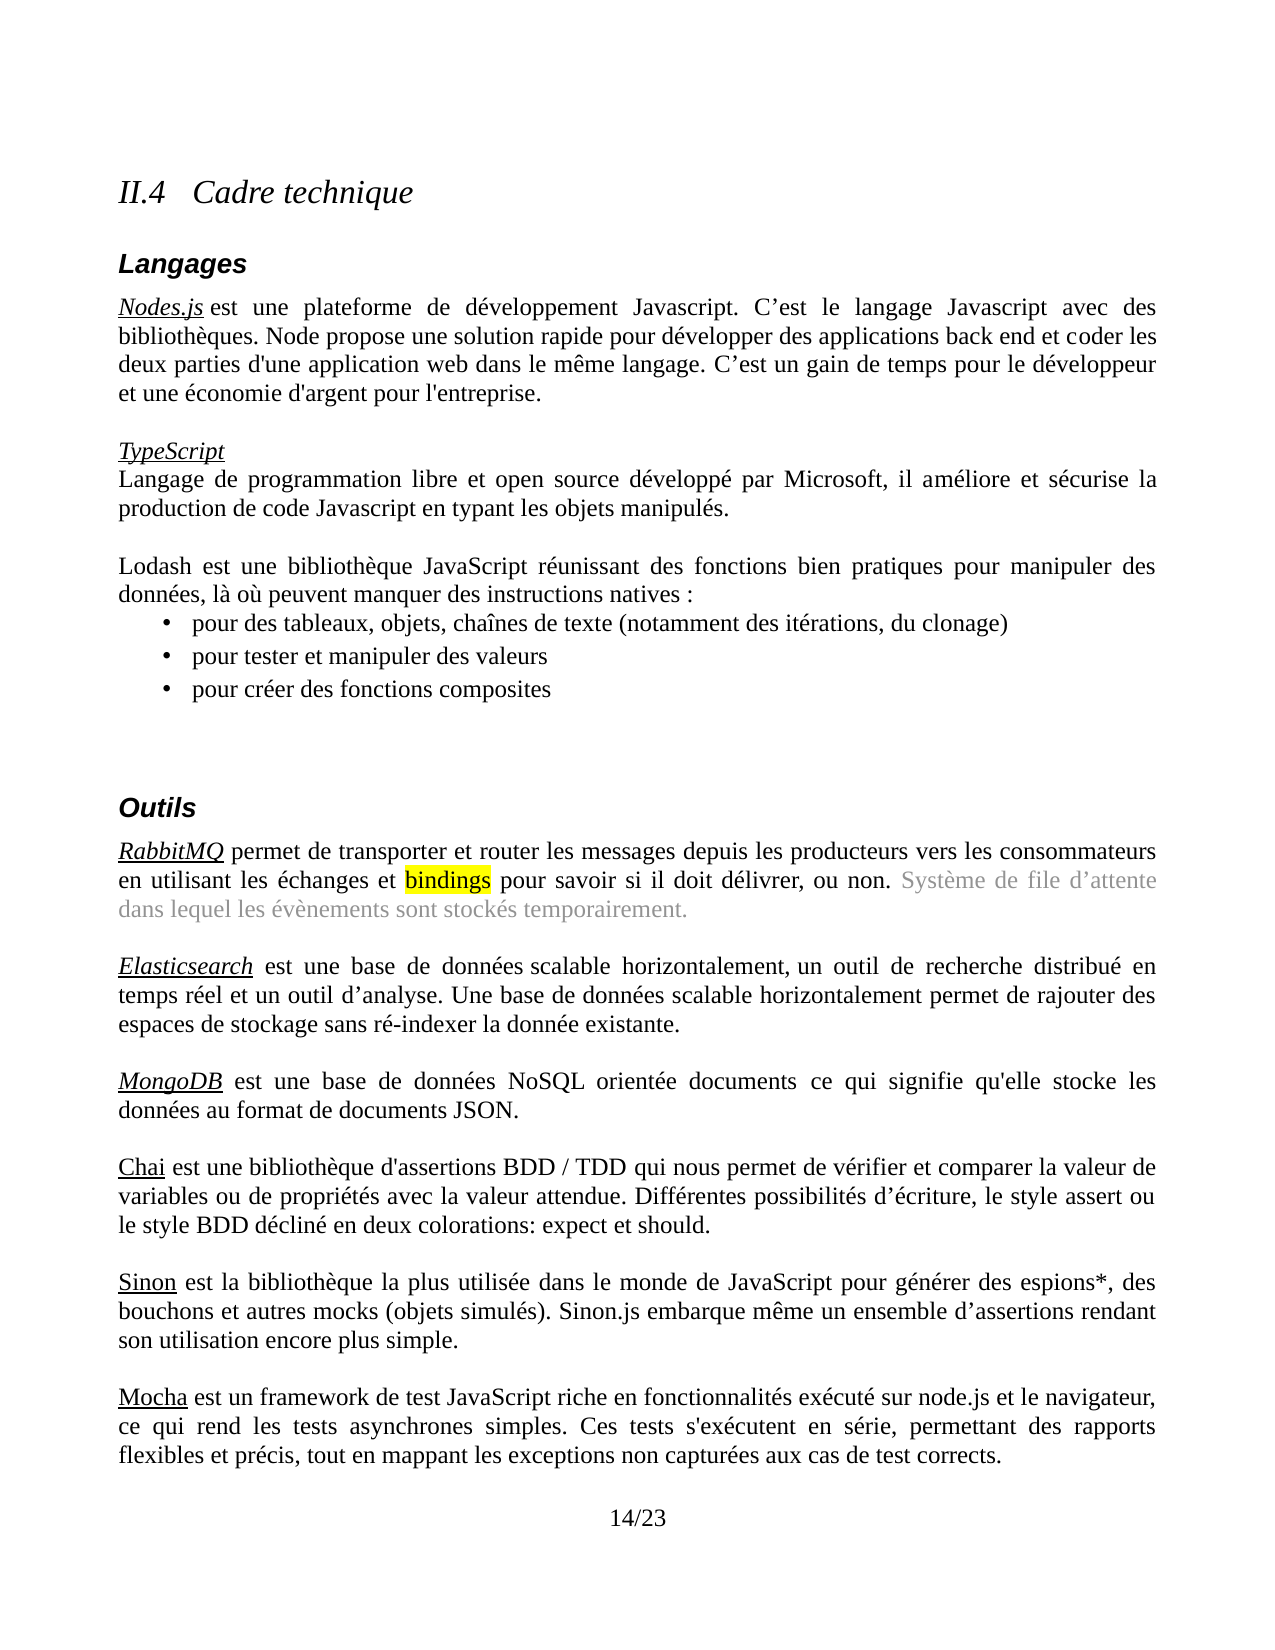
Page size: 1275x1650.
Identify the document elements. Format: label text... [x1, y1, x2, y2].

text Mocha est un framework de test JavaScript riche en fonctionnalités exécuté sur node.js et le navigateur, ce qui rend les tests asynchrones simples. Ces tests s'exécutent en série, permettant des rapports flexibles et précis, tout en mappant les exceptions non capturées aux cas de test corrects. [118, 1382, 1157, 1469]
text RabbitMQ permet de transporter et router les messages depuis les producteurs vers les consommateurs en utilisant les échanges et bindings pour savoir si il doit délivrer, ou non. Système de file d’attente dans lequel les évènements sont stockés temporairement. [118, 836, 1157, 922]
text Sinon est la bibliothèque la plus utilisée dans le monde de JavaScript pour générer des espions*, des bouchons et autres mocks (objets simulés). Sinon.js embarque même un ensemble d’assertions rendant son utilisation encore plus simple. [118, 1267, 1157, 1354]
subtitle Cadre technique [118, 172, 1157, 210]
list pour des tableaux, objets, chaînes de texte (notamment des itérations, du clonage) [162, 608, 1157, 637]
text MongoDB est une base de données NoSQL orientée documents ce qui signifie qu'elle stocke les données au format de documents JSON. [118, 1066, 1157, 1124]
text TypeScript Langage de programmation libre et open source développé par Microsoft, il améliore et sécurise la production de code Javascript en typant les objets manipulés. [118, 436, 1157, 522]
text Nodes.js est une plateforme de développement Javascript. C’est le langage Javascript avec des bibliothèques. Node propose une solution rapide pour développer des applications back end et coder les deux parties d'une application web dans le même langage. C’est un gain de temps pour le développeur et une économie d'argent pour l'entreprise. [118, 292, 1157, 407]
list pour créer des fonctions composites [162, 674, 1157, 703]
text Elasticsearch est une base de données scalable horizontalement, un outil de recherche distribué en temps réel et un outil d’analyse. Une base de données scalable horizontalement permet de rajouter des espaces de stockage sans ré-indexer la donnée existante. [118, 951, 1157, 1037]
text Chai est une bibliothèque d'assertions BDD / TDD qui nous permet de vérifier et comparer la valeur de variables ou de propriétés avec la valeur attendue. Différentes possibilités d’écriture, le style assert ou le style BDD décliné en deux colorations: expect et should. [118, 1152, 1157, 1239]
text Lodash est une bibliothèque JavaScript réunissant des fonctions bien pratiques pour manipuler des données, là où peuvent manquer des instructions natives : [118, 551, 1157, 608]
subtitle Langages [118, 248, 1157, 279]
subtitle Outils [118, 792, 1157, 824]
list pour tester et manipuler des valeurs [162, 641, 1157, 670]
